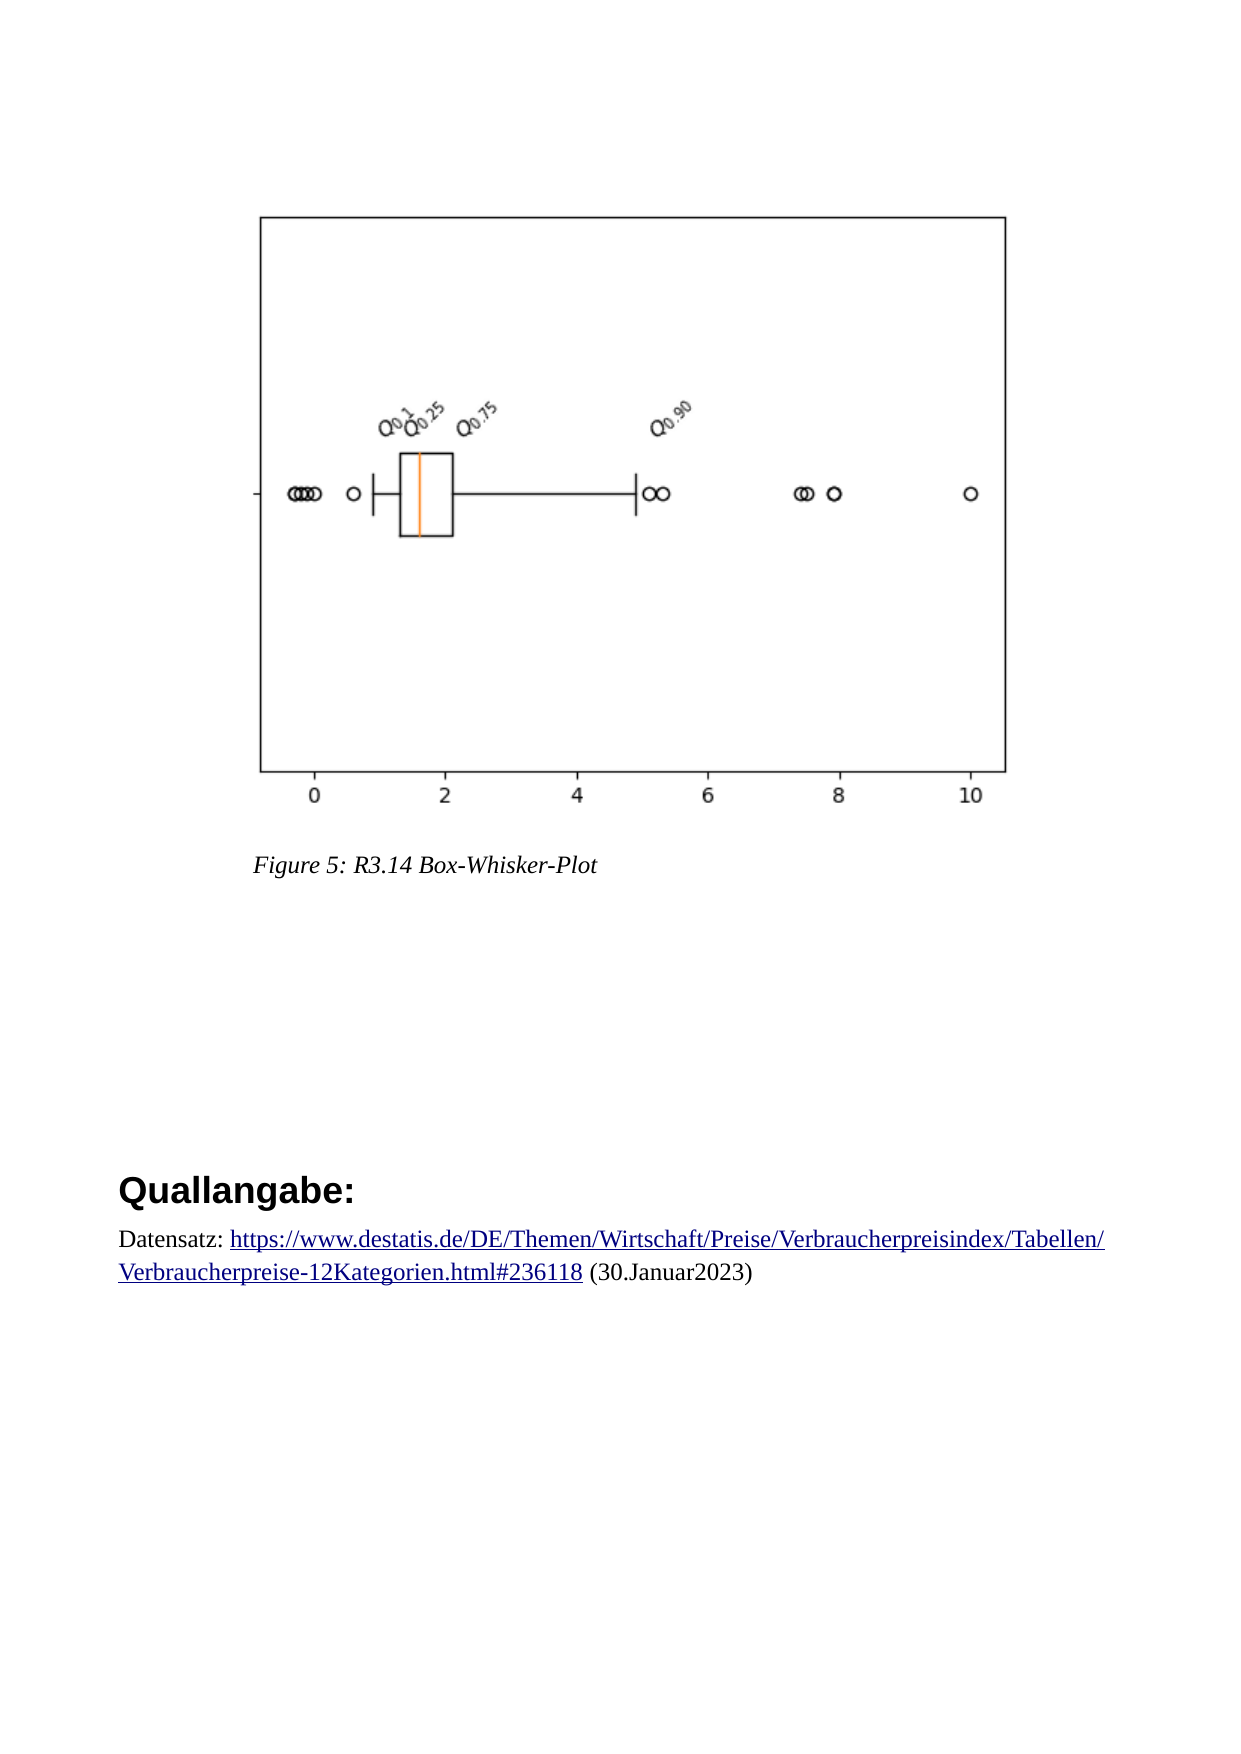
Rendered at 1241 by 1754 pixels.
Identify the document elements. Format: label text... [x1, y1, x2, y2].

text Datensatz: https://www.destatis.de/DE/Themen/Wirtschaft/Preise/Verbraucherpreisindex/Tabellen/Verbraucherpreise-12Kategorien.html#236118 (30.Januar2023) [118, 1224, 1122, 1286]
text Figure 5: R3.14 Box-Whisker-Plot [253, 851, 1018, 879]
subtitle Quallangabe: [118, 1168, 1122, 1211]
picture [252, 212, 1019, 851]
